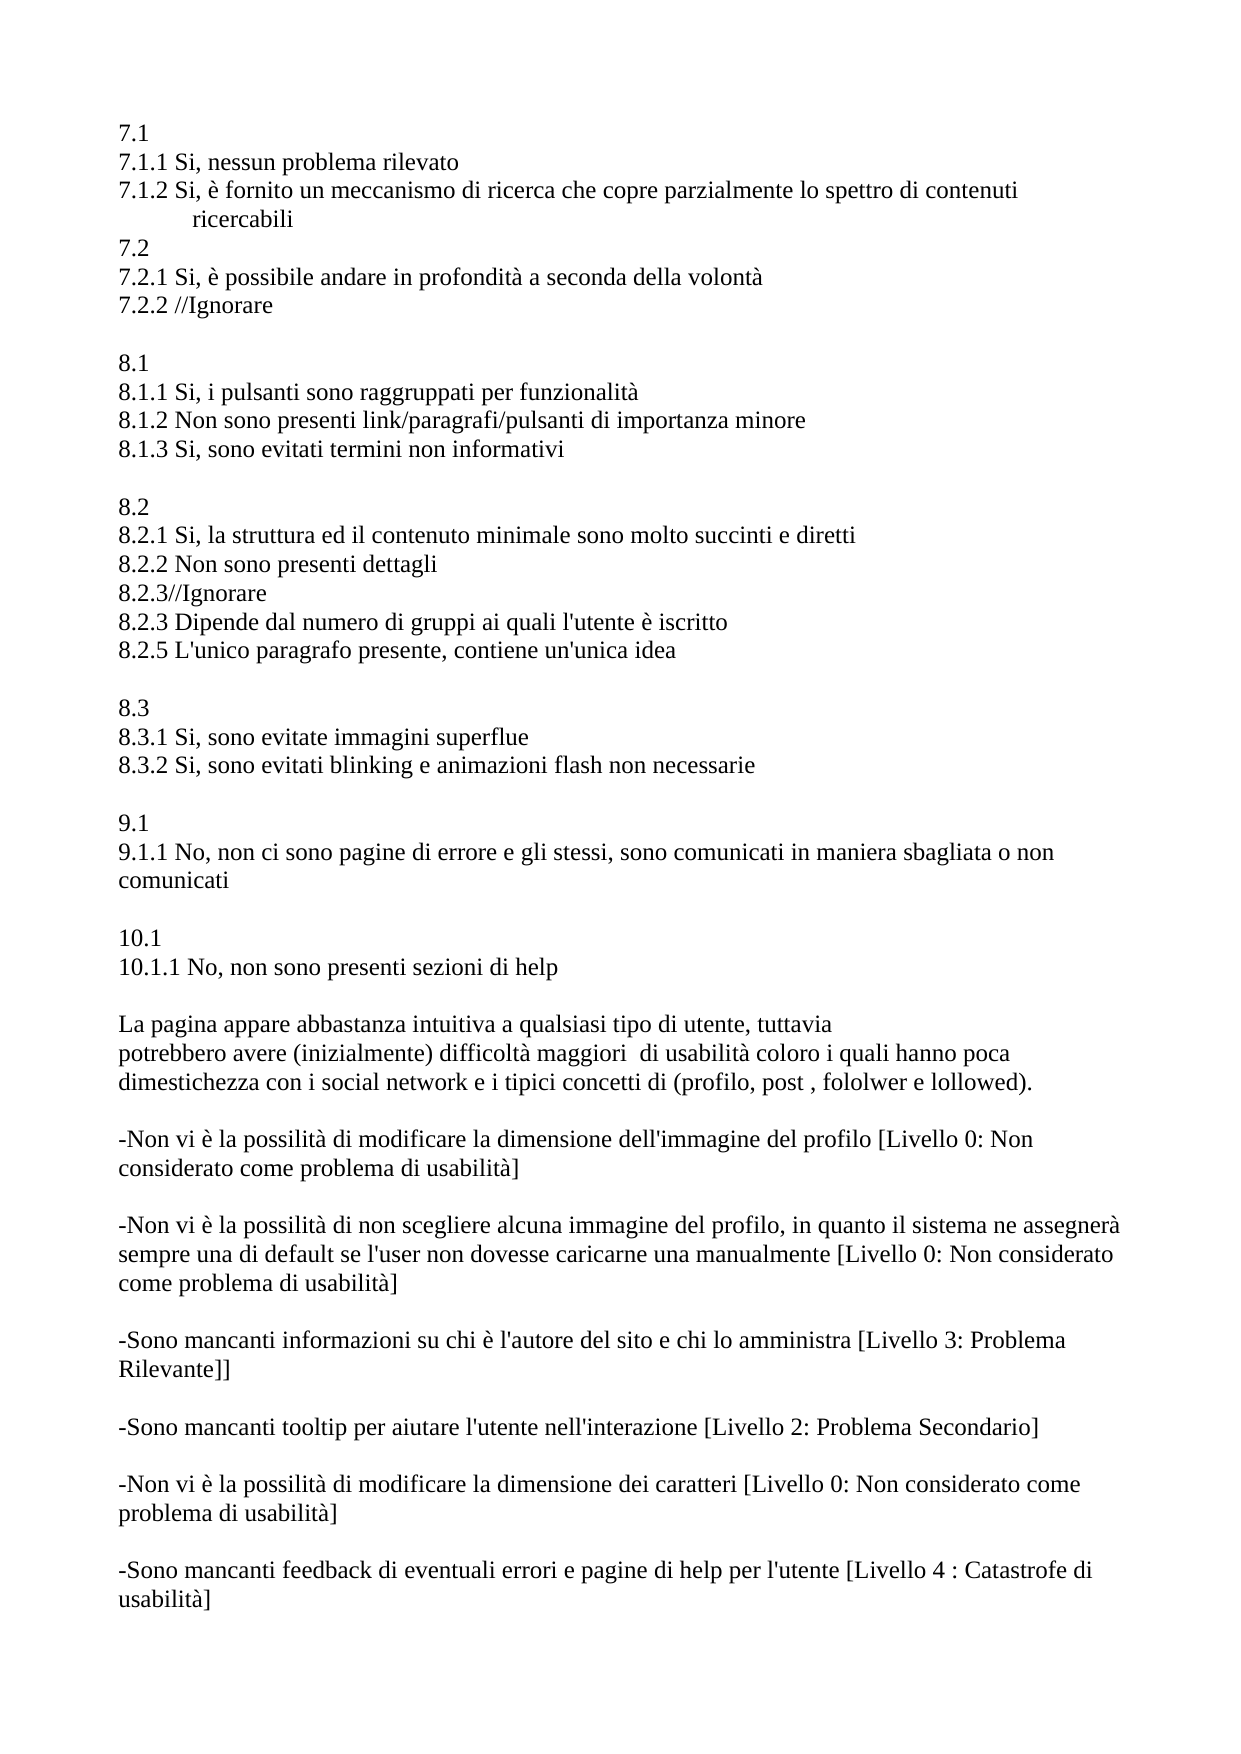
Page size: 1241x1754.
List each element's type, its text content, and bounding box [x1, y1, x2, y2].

text 8.2.2 Non sono presenti dettagli [118, 549, 1122, 578]
text 7.2.2 //Ignorare [118, 291, 1122, 319]
text 8.2.3 Dipende dal numero di gruppi ai quali l'utente è iscritto [118, 607, 1122, 636]
text 8.2.3//Ignorare [118, 578, 1122, 607]
text 8.3.1 Si, sono evitate immagini superflue [118, 722, 1122, 751]
text -Non vi è la possilità di modificare la dimensione dei caratteri [Livello 0: Non considerato come problema di usabilità] [118, 1469, 1122, 1527]
text 9.1 [118, 808, 1122, 837]
text 8.2.5 L'unico paragrafo presente, contiene un'unica idea [118, 636, 1122, 664]
text 8.1.2 Non sono presenti link/paragrafi/pulsanti di importanza minore [118, 406, 1122, 434]
text 10.1.1 No, non sono presenti sezioni di help [118, 952, 1122, 981]
text 8.3.2 Si, sono evitati blinking e animazioni flash non necessarie [118, 751, 1122, 779]
text 7.1.1 Si, nessun problema rilevato [118, 147, 1122, 176]
text -Sono mancanti informazioni su chi è l'autore del sito e chi lo amministra [Livello 3: Problema Rilevante]] [118, 1326, 1122, 1383]
text -Sono mancanti tooltip per aiutare l'utente nell'interazione [Livello 2: Problema Secondario] [118, 1412, 1122, 1441]
text 8.1.3 Si, sono evitati termini non informativi [118, 434, 1122, 463]
text 8.3 [118, 693, 1122, 722]
text 8.1.1 Si, i pulsanti sono raggruppati per funzionalità [118, 377, 1122, 406]
text La pagina appare abbastanza intuitiva a qualsiasi tipo di utente, tuttavia [118, 1009, 1122, 1038]
text potrebbero avere (inizialmente) difficoltà maggiori di usabilità coloro i quali hanno poca dimestichezza con i social network e i tipici concetti di (profilo, post , fololwer e lollowed). [118, 1038, 1122, 1096]
text 7.2.1 Si, è possibile andare in profondità a seconda della volontà [118, 262, 1122, 291]
text 7.2 [118, 233, 1122, 262]
text 9.1.1 No, non ci sono pagine di errore e gli stessi, sono comunicati in maniera sbagliata o non comunicati [118, 837, 1122, 894]
text 7.1.2 Si, è fornito un meccanismo di ricerca che copre parzialmente lo spettro di contenuti ricercabili [118, 176, 1122, 233]
text -Non vi è la possilità di modificare la dimensione dell'immagine del profilo [Livello 0: Non considerato come problema di usabilità] [118, 1124, 1122, 1182]
text 8.2.1 Si, la struttura ed il contenuto minimale sono molto succinti e diretti [118, 521, 1122, 549]
text 7.1 [118, 118, 1122, 147]
text -Sono mancanti feedback di eventuali errori e pagine di help per l'utente [Livello 4 : Catastrofe di usabilità] [118, 1556, 1122, 1613]
text 8.2 [118, 492, 1122, 521]
text -Non vi è la possilità di non scegliere alcuna immagine del profilo, in quanto il sistema ne assegnerà sempre una di default se l'user non dovesse caricarne una manualmente [Livello 0: Non considerato come problema di usabilità] [118, 1211, 1122, 1297]
text 10.1 [118, 923, 1122, 952]
text 8.1 [118, 348, 1122, 377]
